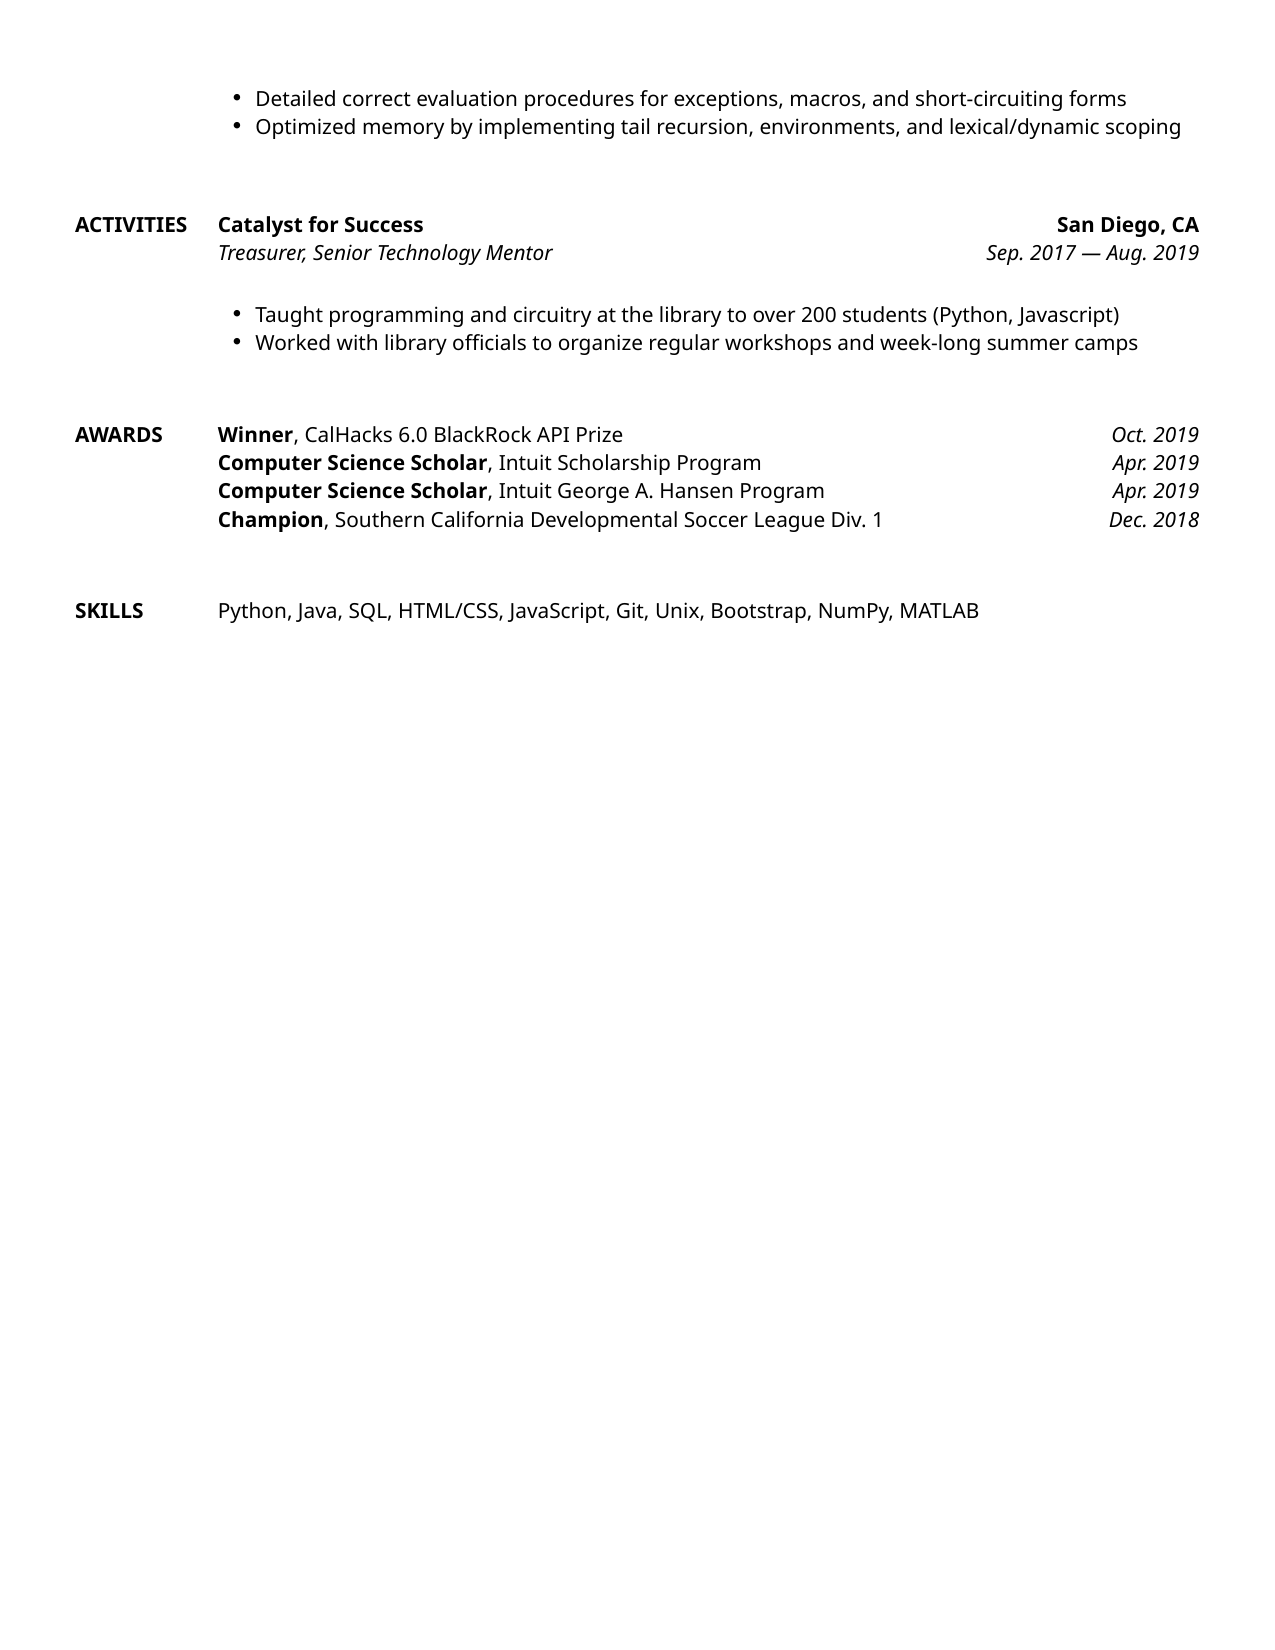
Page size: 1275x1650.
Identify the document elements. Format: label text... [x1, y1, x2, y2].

table_header ACTIVITIES [75, 180, 218, 267]
table_header Oct. 2019 Apr. 2019 Apr. 2019 Dec. 2018 [940, 390, 1200, 533]
table_header Winner, CalHacks 6.0 BlackRock API Prize Computer Science Scholar, Intuit Scholarship Program Computer Science Scholar, Intuit George A. Hansen Program Champion, Southern California Developmental Soccer League Div. 1 [218, 390, 940, 533]
table_header AWARDS [75, 390, 218, 533]
table_header Catalyst for Success Treasurer, Senior Technology Mentor [218, 180, 940, 267]
table_cell Scheme Language Interpreter (Python) Constructed an interpreter for the Scheme functional programming language (a dialect of Lisp) Detailed correct evaluation procedures for exceptions, macros, and short-circuiting forms Optimized memory by implementing tail recursion, environments, and lexical/dynamic scoping [218, 69, 1200, 141]
table_header Taught programming and circuitry at the library to over 200 students (Python, Javascript) Worked with library officials to organize regular workshops and week-long summer camps [218, 300, 1200, 357]
table_header SKILLS [75, 567, 218, 625]
table_cell [75, 69, 218, 141]
table_header San Diego, CA Sep. 2017 — Aug. 2019 [940, 180, 1200, 267]
table_header [75, 300, 218, 357]
table_header Python, Java, SQL, HTML/CSS, JavaScript, Git, Unix, Bootstrap, NumPy, MATLAB [218, 567, 1200, 625]
